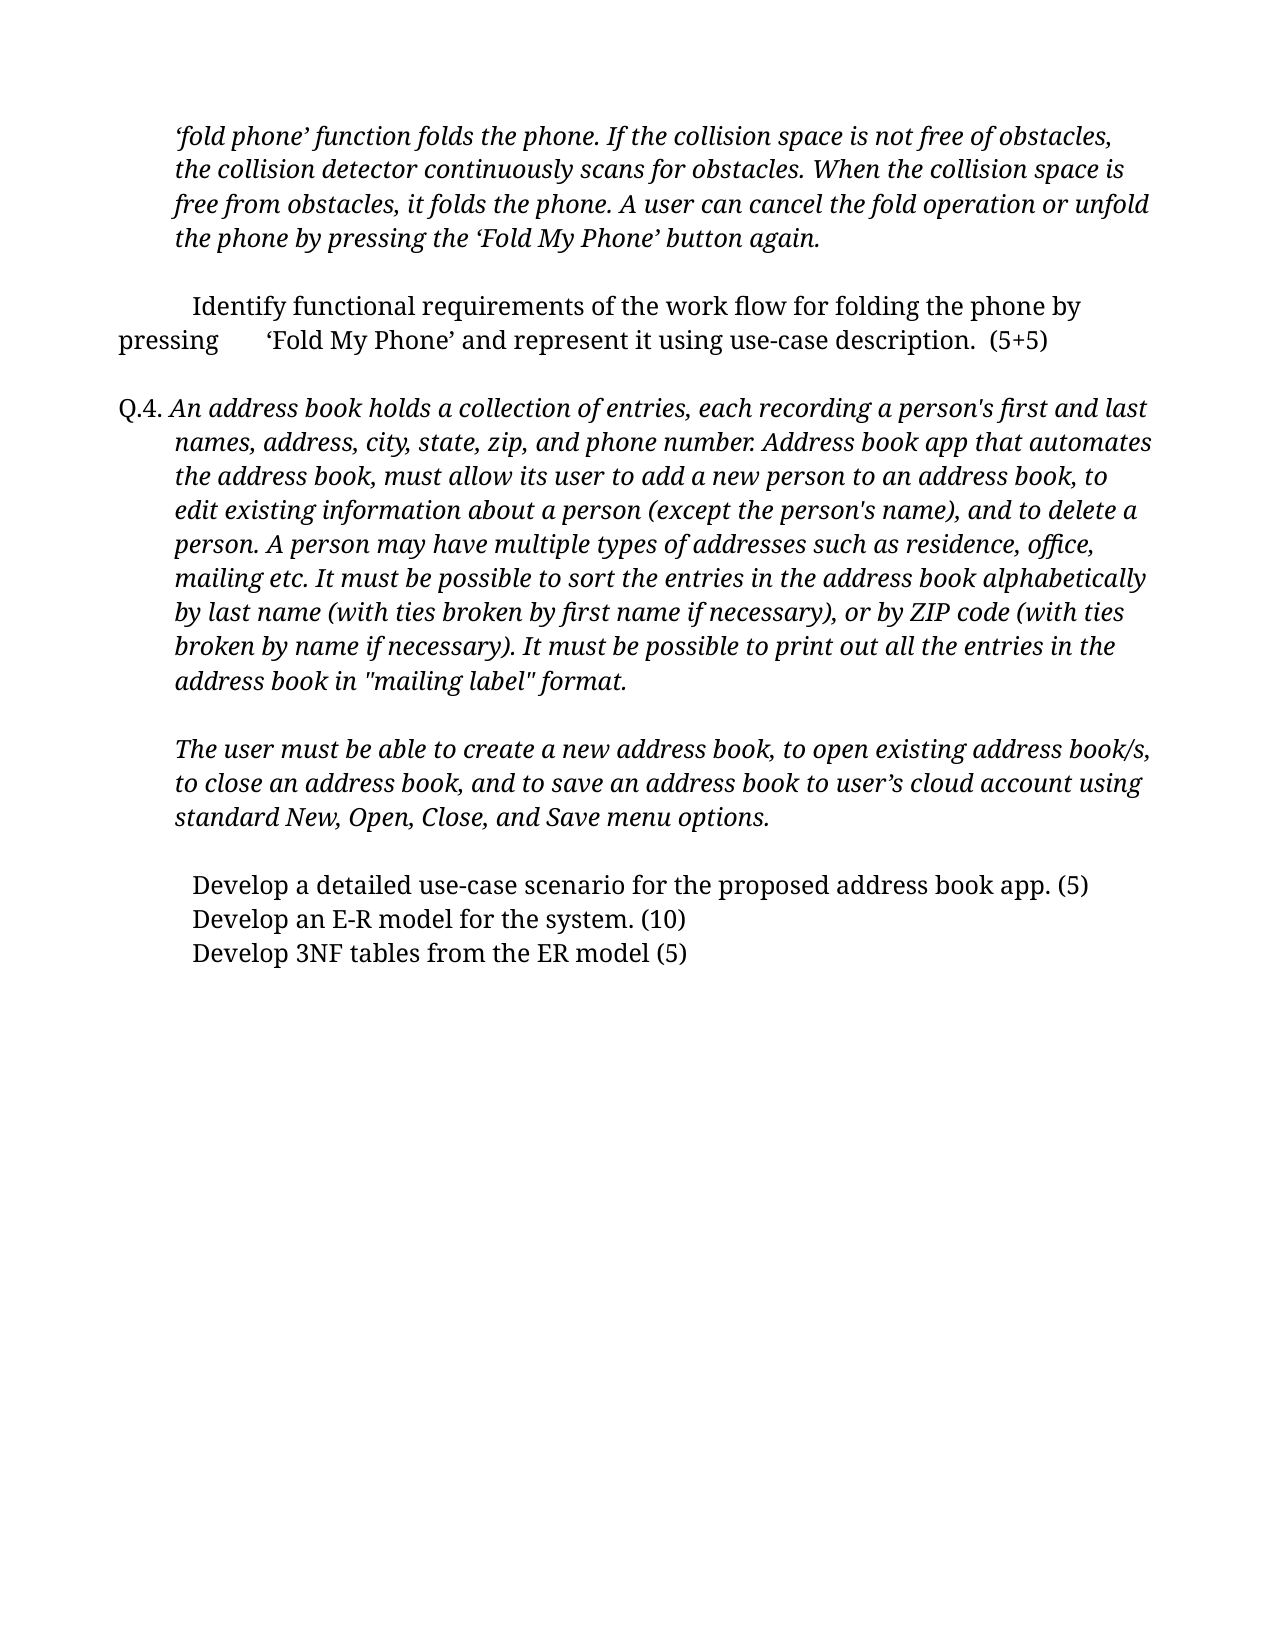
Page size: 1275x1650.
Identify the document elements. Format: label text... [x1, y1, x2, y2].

text The user must be able to create a new address book, to open existing address book/s, to close an address book, and to save an address book to user’s cloud account using standard New, Open, Close, and Save menu options. [118, 731, 1157, 833]
text Develop a detailed use-case scenario for the proposed address book app. (5) [118, 867, 1157, 902]
text Develop 3NF tables from the ER model (5) [118, 936, 1157, 970]
text ‘fold phone’ function folds the phone. If the collision space is not free of obstacles, the collision detector continuously scans for obstacles. When the collision space is free from obstacles, it folds the phone. A user can cancel the fold operation or unfold the phone by pressing the ‘Fold My Phone’ button again. [118, 118, 1157, 254]
text Develop an E-R model for the system. (10) [118, 902, 1157, 936]
text Q.4. An address book holds a collection of entries, each recording a person's first and last names, address, city, state, zip, and phone number. Address book app that automates the address book, must allow its user to add a new person to an address book, to edit existing information about a person (except the person's name), and to delete a person. A person may have multiple types of addresses such as residence, office, mailing etc. It must be possible to sort the entries in the address book alphabetically by last name (with ties broken by first name if necessary), or by ZIP code (with ties broken by name if necessary). It must be possible to print out all the entries in the address book in "mailing label" format. [118, 391, 1157, 697]
text Identify functional requirements of the work flow for folding the phone by pressing ‘Fold My Phone’ and represent it using use-case description. (5+5) [118, 288, 1157, 357]
